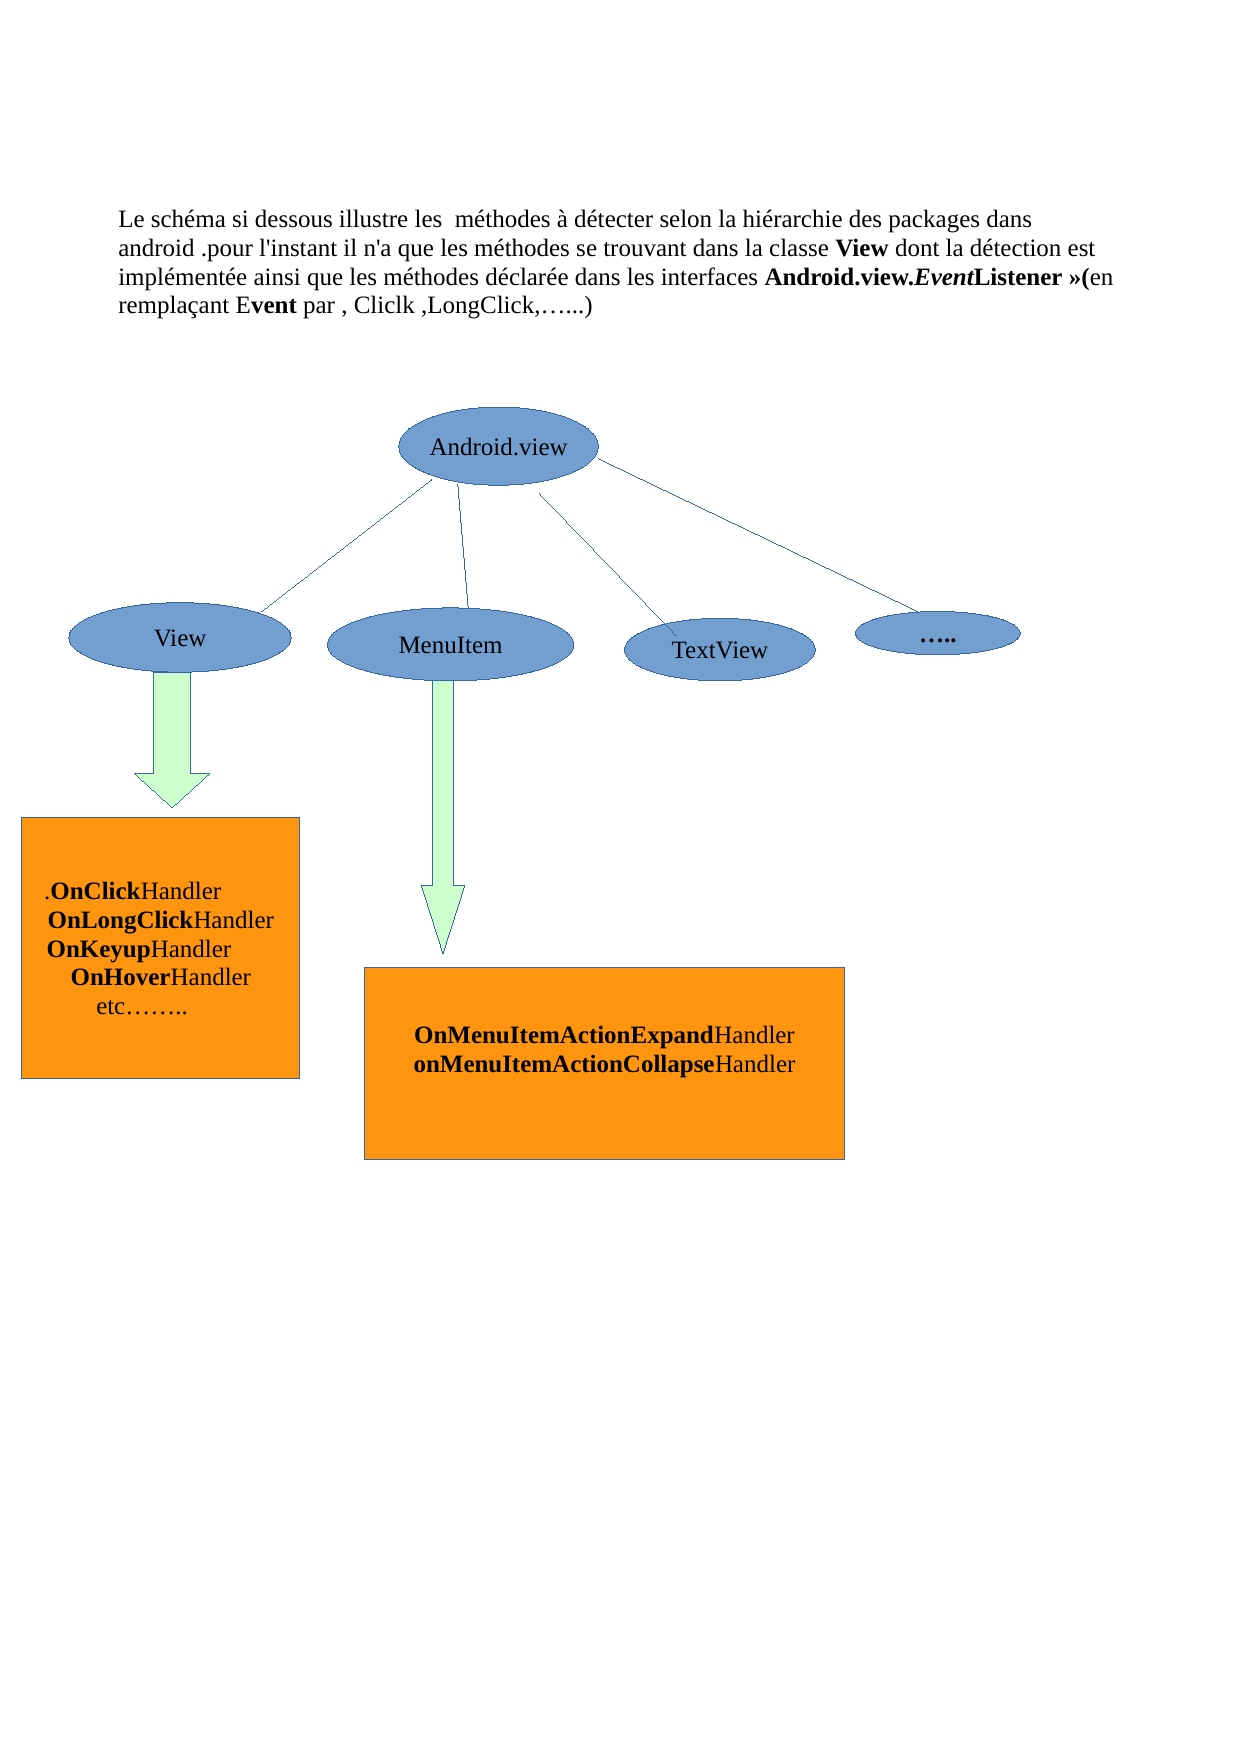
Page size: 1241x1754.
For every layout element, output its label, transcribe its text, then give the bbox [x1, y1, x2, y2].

text Le schéma si dessous illustre les méthodes à détecter selon la hiérarchie des packages dans android .pour l'instant il n'a que les méthodes se trouvant dans la classe View dont la détection est implémentée ainsi que les méthodes déclarée dans les interfaces Android.view.EventListener »(en remplaçant Event par , Cliclk ,LongClick,…...) [118, 204, 1122, 319]
